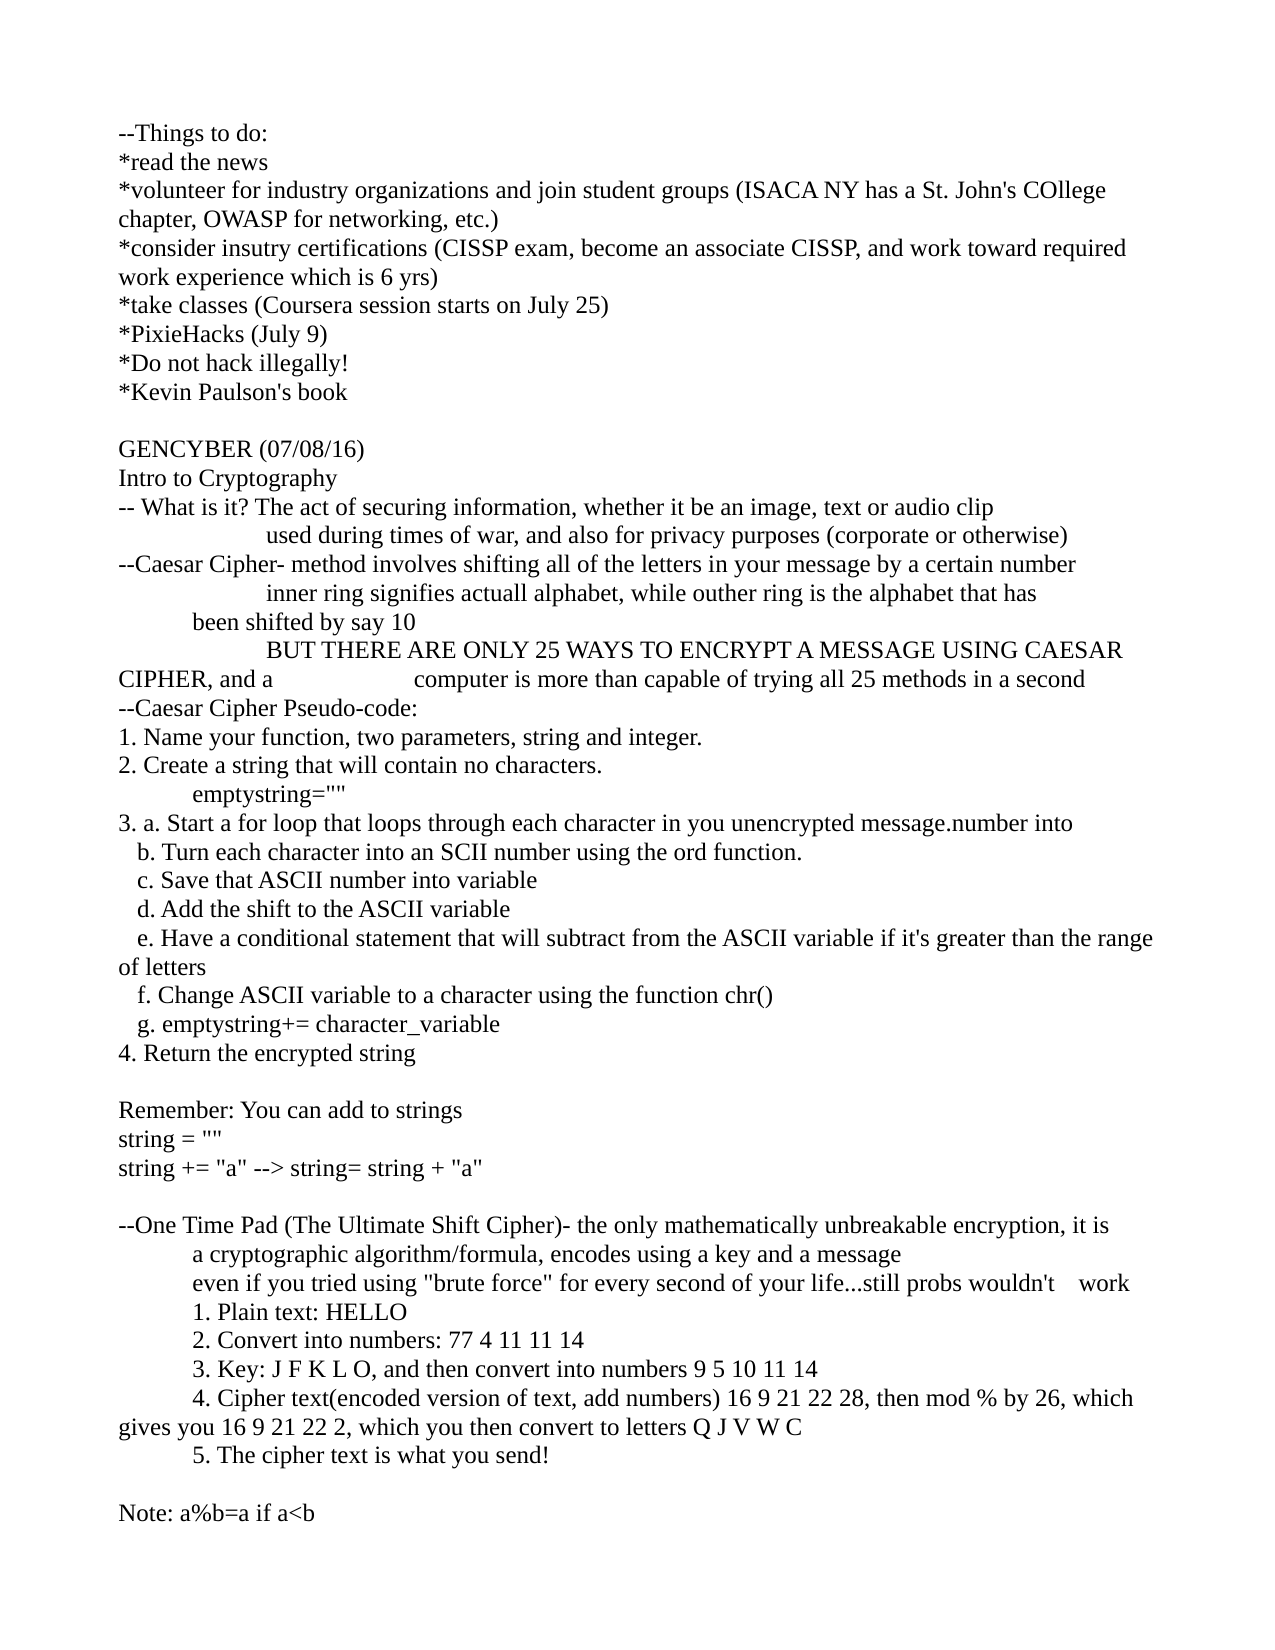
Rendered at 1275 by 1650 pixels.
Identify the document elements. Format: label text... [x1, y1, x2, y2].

text e. Have a conditional statement that will subtract from the ASCII variable if it's greater than the range of letters [118, 923, 1157, 981]
text *PixieHacks (July 9) [118, 319, 1157, 348]
text Intro to Cryptography [118, 463, 1157, 492]
text g. emptystring+= character_variable [118, 1009, 1157, 1038]
text *read the news [118, 147, 1157, 176]
text even if you tried using "brute force" for every second of your life...still probs wouldn't work [118, 1268, 1157, 1297]
text 4. Cipher text(encoded version of text, add numbers) 16 9 21 22 28, then mod % by 26, which gives you 16 9 21 22 2, which you then convert to letters Q J V W C [118, 1383, 1157, 1441]
text *consider insutry certifications (CISSP exam, become an associate CISSP, and work toward required work experience which is 6 yrs) [118, 233, 1157, 291]
text Note: a%b=a if a<b [118, 1498, 1157, 1527]
text *Kevin Paulson's book [118, 377, 1157, 406]
text GENCYBER (07/08/16) [118, 434, 1157, 463]
text 1. Plain text: HELLO [118, 1297, 1157, 1326]
text *Do not hack illegally! [118, 348, 1157, 377]
text 5. The cipher text is what you send! [118, 1441, 1157, 1469]
text -- What is it? The act of securing information, whether it be an image, text or audio clip [118, 492, 1157, 521]
text c. Save that ASCII number into variable [118, 866, 1157, 894]
text f. Change ASCII variable to a character using the function chr() [118, 981, 1157, 1009]
text --Caesar Cipher Pseudo-code: [118, 693, 1157, 722]
text 3. a. Start a for loop that loops through each character in you unencrypted message.number into [118, 808, 1157, 837]
text 2. Convert into numbers: 77 4 11 11 14 [118, 1326, 1157, 1354]
text d. Add the shift to the ASCII variable [118, 894, 1157, 923]
text emptystring="" [118, 779, 1157, 808]
text 2. Create a string that will contain no characters. [118, 751, 1157, 779]
text string = "" [118, 1124, 1157, 1153]
text BUT THERE ARE ONLY 25 WAYS TO ENCRYPT A MESSAGE USING CAESAR CIPHER, and a computer is more than capable of trying all 25 methods in a second [118, 636, 1157, 693]
text --Caesar Cipher- method involves shifting all of the letters in your message by a certain number [118, 549, 1157, 578]
text b. Turn each character into an SCII number using the ord function. [118, 837, 1157, 866]
text 1. Name your function, two parameters, string and integer. [118, 722, 1157, 751]
text string += "a" --> string= string + "a" [118, 1153, 1157, 1182]
text --Things to do: [118, 118, 1157, 147]
text *volunteer for industry organizations and join student groups (ISACA NY has a St. John's COllege chapter, OWASP for networking, etc.) [118, 176, 1157, 233]
text --One Time Pad (The Ultimate Shift Cipher)- the only mathematically unbreakable encryption, it is a cryptographic algorithm/formula, encodes using a key and a message [118, 1211, 1157, 1268]
text inner ring signifies actuall alphabet, while outher ring is the alphabet that has been shifted by say 10 [118, 578, 1157, 636]
text Remember: You can add to strings [118, 1096, 1157, 1124]
text *take classes (Coursera session starts on July 25) [118, 291, 1157, 319]
text used during times of war, and also for privacy purposes (corporate or otherwise) [118, 521, 1157, 549]
text 3. Key: J F K L O, and then convert into numbers 9 5 10 11 14 [118, 1354, 1157, 1383]
text 4. Return the encrypted string [118, 1038, 1157, 1067]
